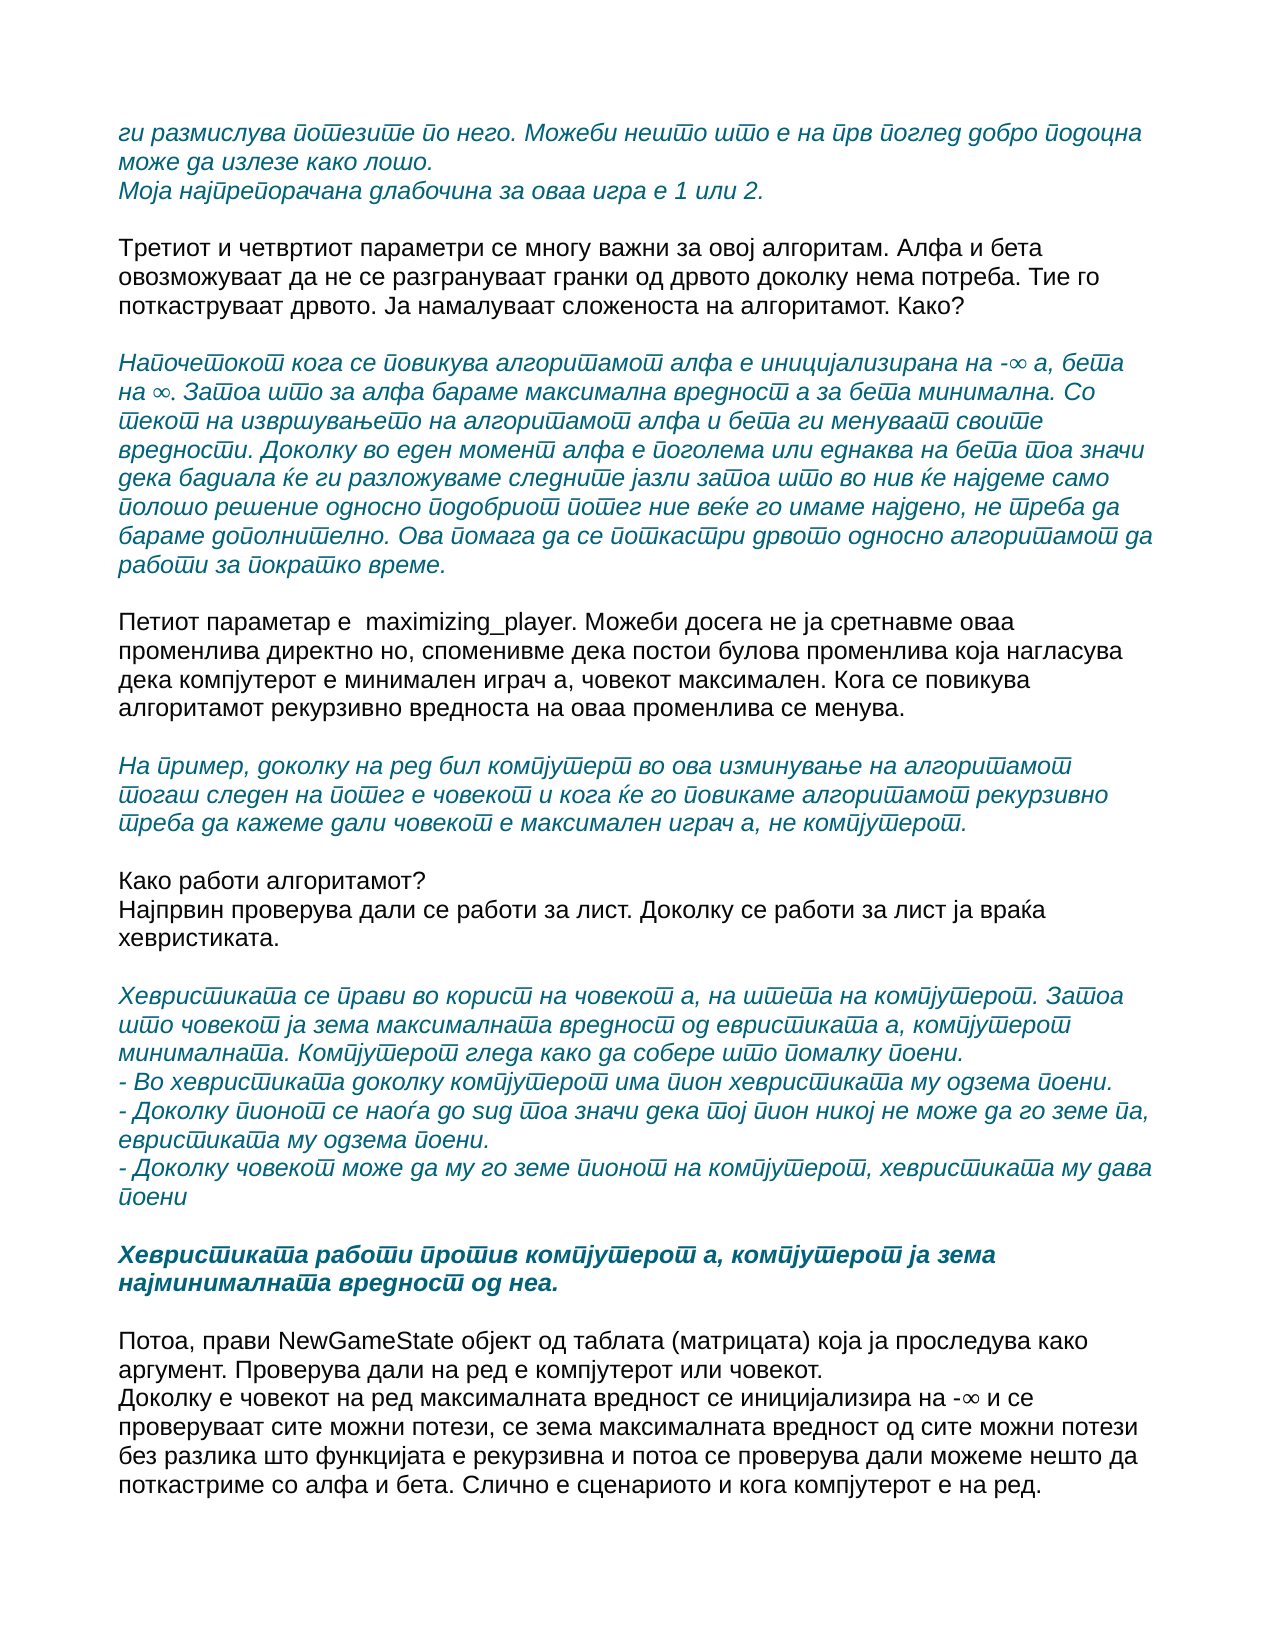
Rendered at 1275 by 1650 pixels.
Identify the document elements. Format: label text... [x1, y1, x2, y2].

text Петиот параметар е maximizing_player. Можеби досега не ја сретнавме оваа променлива директно но, споменивме дека постои булова променлива која нагласува дека компјутерот е минимален играч а, човекот максимален. Кога се повикува алгоритамот рекурзивно вредноста на оваа променлива се менува. [118, 607, 1157, 722]
picture [162, 388, 169, 395]
text - Доколку пионот се наоѓа до ѕид тоа значи дека тој пион никој не може да го земе па, евристиката му одзема поени. [118, 1096, 1157, 1153]
text Хевристиката се прави во корист на човекот а, на штета на компјутерот. Затоа што човекот ја зема максималната вредност од евристиката а, компјутерот минималната. Компјутерот гледа како да собере што помалку поени. [118, 981, 1157, 1067]
text - Во хевристиката доколку компјутерот има пион хевристиката му одзема поени. [118, 1067, 1157, 1096]
text На пример, доколку на ред бил компјутерт во ова изминување на алгоритамот тогаш следен на потег е човекот и кога ќе го повикаме алгоритамот рекурзивно треба да кажеме дали човекот е максимален играч а, не компјутерот. [118, 751, 1157, 837]
text - Доколку човекот може да му го земе пионот на компјутерот, хевристиката му дава поени [118, 1153, 1157, 1211]
text Моја најпрепорачана длабочина за оваа игра е 1 или 2. [118, 176, 1157, 204]
picture [1010, 359, 1016, 367]
text Хевристиката работи против компјутерот а, компјутерот ја зема најминималната вредност од неа. [118, 1239, 1157, 1297]
text Најпрвин проверува дали се работи за лист. Доколку се работи за лист ја враќа хевристиката. [118, 894, 1157, 952]
text Напочетокот кога се повикува алгоритамот алфа е иницијализирана на -∞ а, бета на ∞. Затоа што за алфа бараме максимална вредност а за бета минимална. Со текот на извршувањето на алгоритамот алфа и бета ги менуваат своите вредности. Доколку во еден момент алфа е поголема или еднаква на бета тоа значи дека бадиала ќе ги разложуваме следните јазли затоа што во нив ќе најдеме само полошо решение односно подобриот потег ние веќе го имаме најдено, не треба да бараме дополнително. Ова помага да се поткастри дрвото односно алгоритамот да работи за пократко време. [118, 348, 1157, 578]
text Потоа, прави NewGameState објект од таблата (матрицата) која ја проследува како аргумент. Проверува дали на ред е компјутерот или човекот. [118, 1326, 1157, 1383]
text Доколку е човекот на ред максималната вредност се иницијализира на -∞ и се проверуваат сите можни потези, се зема максималната вредност од сите можни потези без разлика што функцијата е рекурзивна и потоа се проверува дали можеме нешто да поткастриме со алфа и бета. Слично е сценариото и кога компјутерот е на ред. [118, 1383, 1157, 1498]
text Tретиот и четвртиот параметри се многу важни за овој алгоритам. Алфа и бета овозможуваат да не се разгрануваат гранки од дрвото доколку нема потреба. Тие го поткаструваат дрвото. Ја намалуваат сложеноста на алгоритамот. Како? [118, 233, 1157, 319]
text ги размислува потезите по него. Можеби нешто што е на прв поглед добро подоцна може да излезе како лошо. [118, 118, 1157, 176]
text Како работи алгоритамот? [118, 866, 1157, 894]
